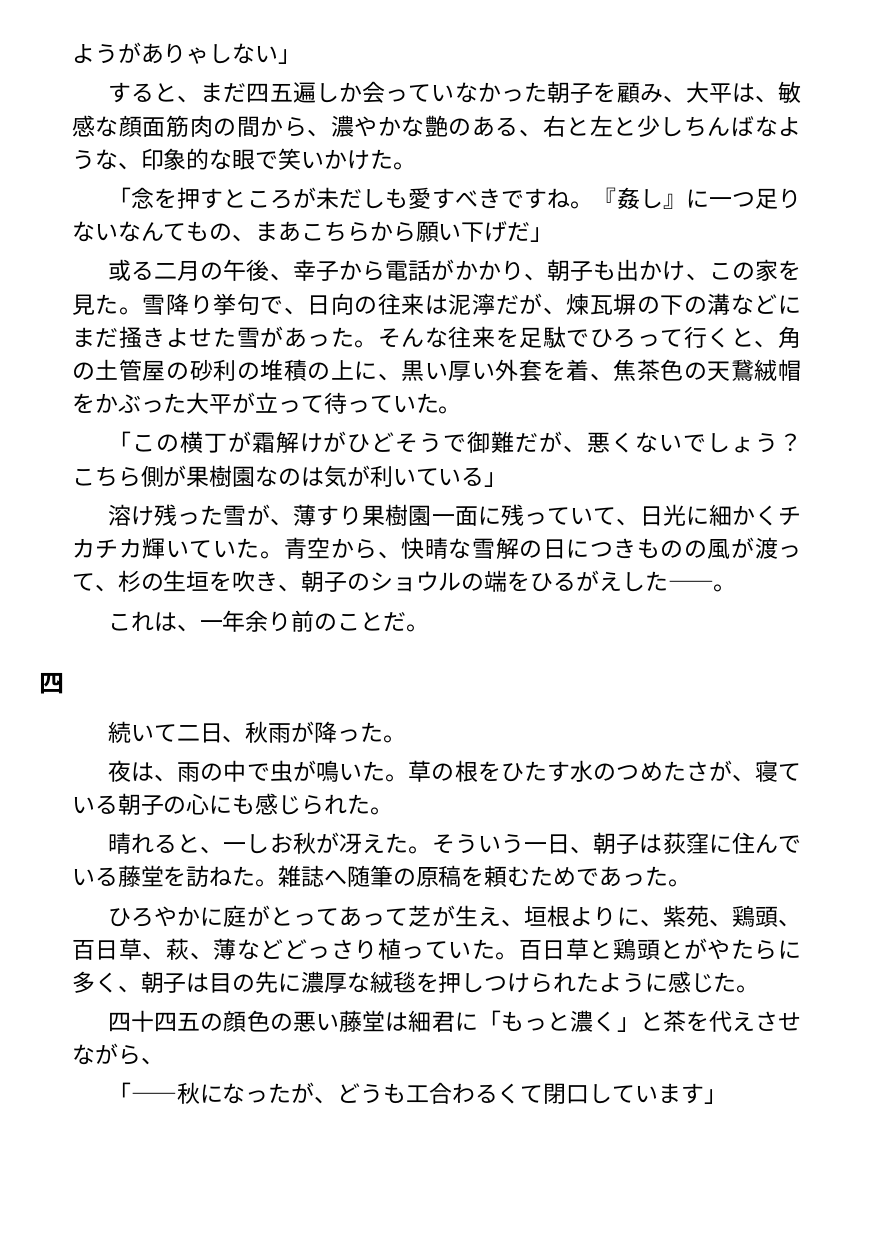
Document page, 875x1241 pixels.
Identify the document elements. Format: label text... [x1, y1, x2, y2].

text 四十四五の顔色の悪い藤堂は細君に「もっと濃く」と茶を代えさせながら、 [72, 1004, 802, 1070]
text 溶け残った雪が、薄すり果樹園一面に残っていて、日光に細かくチカチカ輝いていた。青空から、快晴な雪解の日につきものの風が渡って、杉の生垣を吹き、朝子のショウルの端をひるがえした――。 [72, 498, 802, 597]
text 続いて二日、秋雨が降った。 [72, 714, 802, 748]
text これは、一年余り前のことだ。 [72, 603, 802, 637]
text 「この横丁が霜解けがひどそうで御難だが、悪くないでしょう？ こちら側が果樹園なのは気が利いている」 [72, 425, 802, 492]
subtitle 四 [36, 660, 838, 702]
text 「――秋になったが、どうも工合わるくて閉口しています」 [72, 1076, 802, 1109]
text すると、まだ四五遍しか会っていなかった朝子を顧み、大平は、敏感な顔面筋肉の間から、濃やかな艶のある、右と左と少しちんばなような、印象的な眼で笑いかけた。 [72, 75, 802, 175]
text 或る二月の午後、幸子から電話がかかり、朝子も出かけ、この家を見た。雪降り挙句で、日向の往来は泥濘だが、煉瓦塀の下の溝などにまだ掻きよせた雪があった。そんな往来を足駄でひろって行くと、角の土管屋の砂利の堆積の上に、黒い厚い外套を着、焦茶色の天鵞絨帽をかぶった大平が立って待っていた。 [72, 253, 802, 419]
text ようがありゃしない」 [72, 36, 802, 69]
text 夜は、雨の中で虫が鳴いた。草の根をひたす水のつめたさが、寝ている朝子の心にも感じられた。 [72, 753, 802, 820]
text 晴れると、一しお秋が冴えた。そういう一日、朝子は荻窪に住んでいる藤堂を訪ねた。雑誌へ随筆の原稿を頼むためであった。 [72, 826, 802, 892]
text 「念を押すところが未だしも愛すべきですね。『姦し』に一つ足りないなんてもの、まあこちらから願い下げだ」 [72, 181, 802, 247]
text ひろやかに庭がとってあって芝が生え、垣根よりに、紫苑、鶏頭、百日草、萩、薄などどっさり植っていた。百日草と鶏頭とがやたらに多く、朝子は目の先に濃厚な絨毯を押しつけられたように感じた。 [72, 898, 802, 998]
